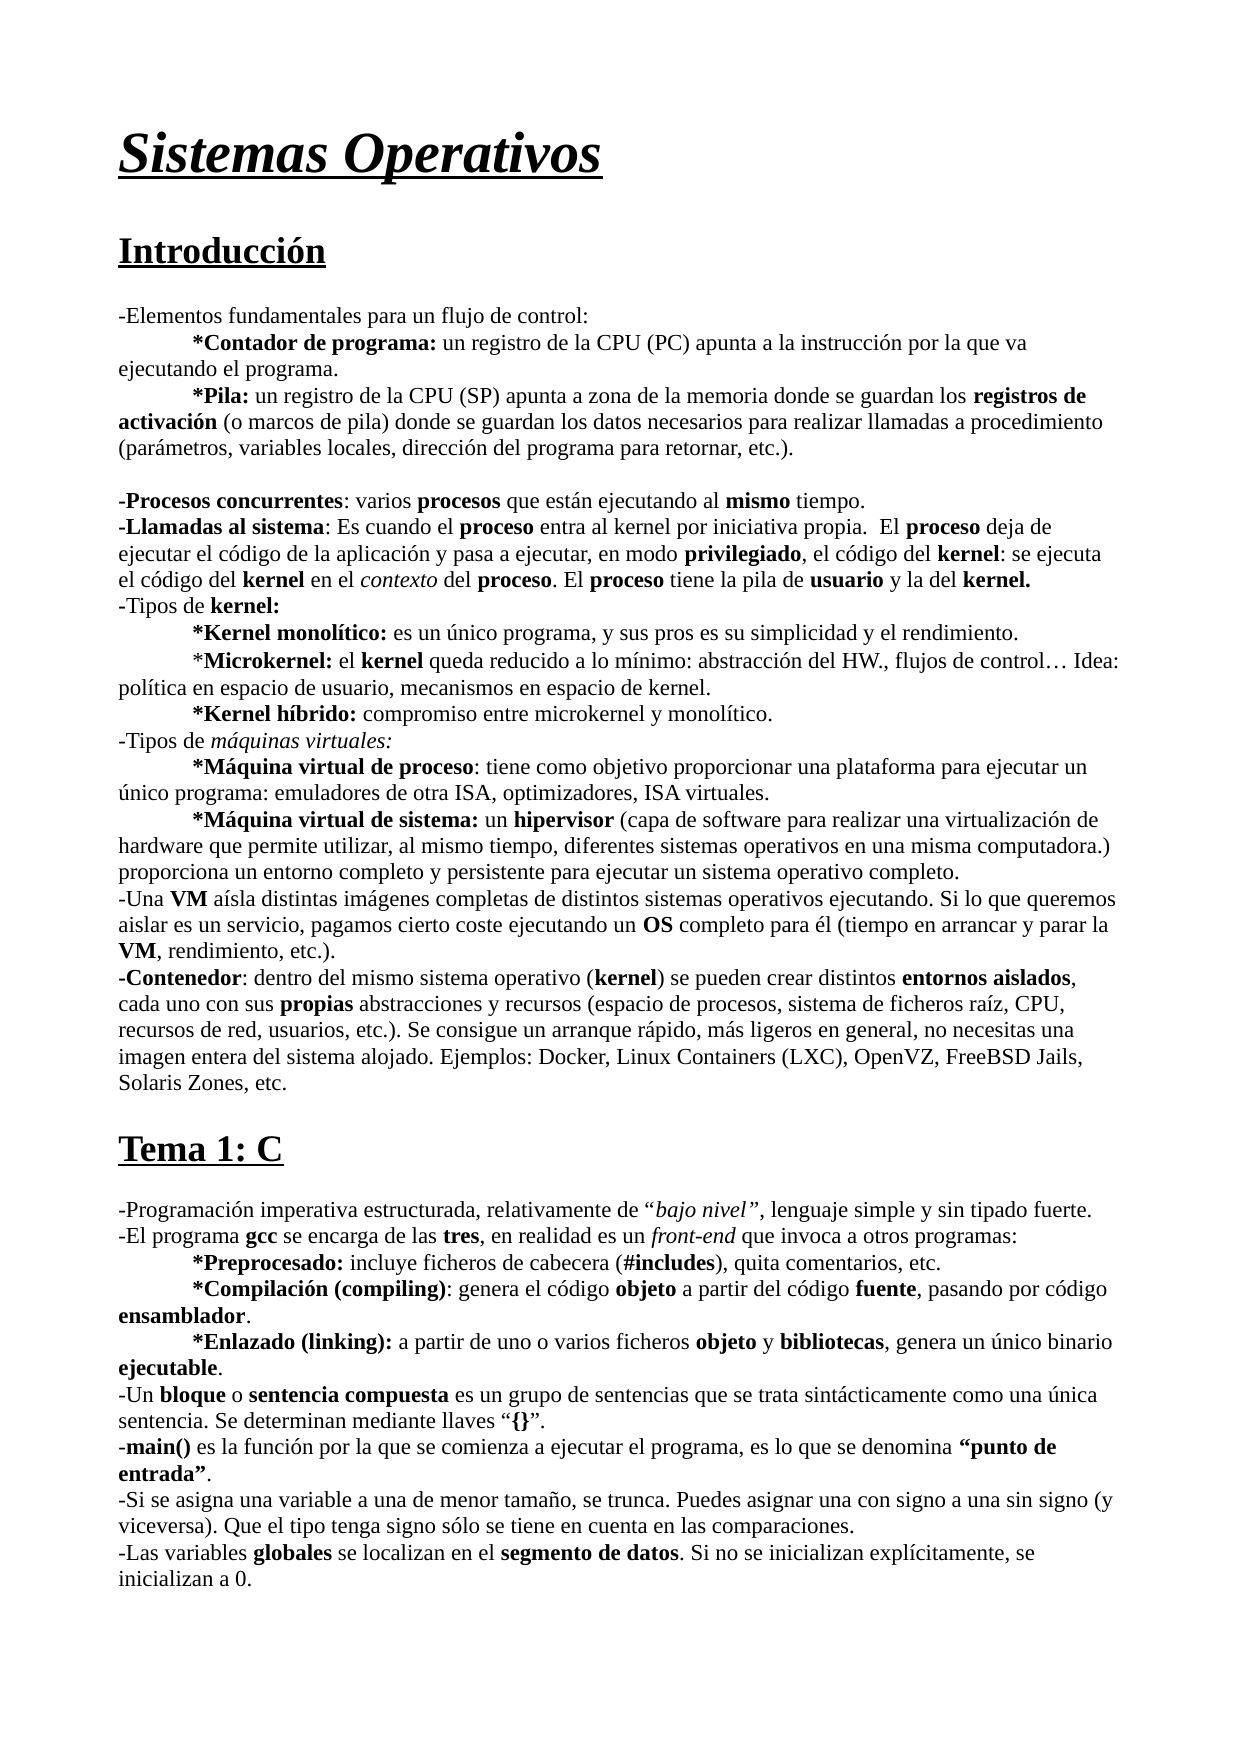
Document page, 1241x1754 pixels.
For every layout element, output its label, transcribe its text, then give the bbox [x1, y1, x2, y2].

text *Preprocesado: incluye ficheros de cabecera (#includes), quita comentarios, etc. [118, 1249, 1122, 1275]
text -main() es la función por la que se comienza a ejecutar el programa, es lo que se denomina “punto de entrada”. [118, 1433, 1122, 1486]
text *Máquina virtual de proceso: tiene como objetivo proporcionar una plataforma para ejecutar un único programa: emuladores de otra ISA, optimizadores, ISA virtuales. [118, 753, 1122, 806]
text -Tipos de kernel: [118, 592, 1122, 619]
text -Un bloque o sentencia compuesta es un grupo de sentencias que se trata sintácticamente como una única sentencia. Se determinan mediante llaves “{}”. [118, 1381, 1122, 1433]
text *Enlazado (linking): a partir de uno o varios ficheros objeto y bibliotecas, genera un único binario ejecutable. [118, 1328, 1122, 1381]
text -Tipos de máquinas virtuales: [118, 727, 1122, 753]
text -Procesos concurrentes: varios procesos que están ejecutando al mismo tiempo. [118, 487, 1122, 513]
text *Máquina virtual de sistema: un hipervisor (capa de software para realizar una virtualización de hardware que permite utilizar, al mismo tiempo, diferentes sistemas operativos en una misma computadora.) proporciona un entorno completo y persistente para ejecutar un sistema operativo completo. [118, 806, 1122, 885]
text -Llamadas al sistema: Es cuando el proceso entra al kernel por iniciativa propia. El proceso deja de ejecutar el código de la aplicación y pasa a ejecutar, en modo privilegiado, el código del kernel: se ejecuta el código del kernel en el contexto del proceso. El proceso tiene la pila de usuario y la del kernel. [118, 513, 1122, 592]
text -El programa gcc se encarga de las tres, en realidad es un front-end que invoca a otros programas: [118, 1223, 1122, 1249]
text *Kernel monolítico: es un único programa, y sus pros es su simplicidad y el rendimiento. [118, 619, 1122, 645]
text Introducción [118, 228, 1122, 271]
text *Microkernel: el kernel queda reducido a lo mínimo: abstracción del HW., flujos de control… Idea: política en espacio de usuario, mecanismos en espacio de kernel. [118, 645, 1122, 700]
text -Contenedor: dentro del mismo sistema operativo (kernel) se pueden crear distintos entornos aislados, cada uno con sus propias abstracciones y recursos (espacio de procesos, sistema de ficheros raíz, CPU, recursos de red, usuarios, etc.). Se consigue un arranque rápido, más ligeros en general, no necesitas una imagen entera del sistema alojado. Ejemplos: Docker, Linux Containers (LXC), OpenVZ, FreeBSD Jails, Solaris Zones, etc. [118, 964, 1122, 1096]
text -Una VM aísla distintas imágenes completas de distintos sistemas operativos ejecutando. Si lo que queremos aislar es un servicio, pagamos cierto coste ejecutando un OS completo para él (tiempo en arrancar y parar la VM, rendimiento, etc.). [118, 885, 1122, 964]
text *Kernel híbrido: compromiso entre microkernel y monolítico. [118, 700, 1122, 727]
text Sistemas Operativos [118, 118, 1122, 185]
text -Programación imperativa estructurada, relativamente de “bajo nivel”, lenguaje simple y sin tipado fuerte. [118, 1196, 1122, 1223]
text *Contador de programa: un registro de la CPU (PC) apunta a la instrucción por la que va ejecutando el programa. [118, 329, 1122, 382]
text -Si se asigna una variable a una de menor tamaño, se trunca. Puedes asignar una con signo a una sin signo (y viceversa). Que el tipo tenga signo sólo se tiene en cuenta en las comparaciones. [118, 1486, 1122, 1539]
text *Compilación (compiling): genera el código objeto a partir del código fuente, pasando por código ensamblador. [118, 1275, 1122, 1328]
text *Pila: un registro de la CPU (SP) apunta a zona de la memoria donde se guardan los registros de activación (o marcos de pila) donde se guardan los datos necesarios para realizar llamadas a procedimiento (parámetros, variables locales, dirección del programa para retornar, etc.). [118, 382, 1122, 461]
text -Las variables globales se localizan en el segmento de datos. Si no se inicializan explícitamente, se inicializan a 0. [118, 1539, 1122, 1592]
text -Elementos fundamentales para un flujo de control: [118, 303, 1122, 329]
text Tema 1: C [118, 1127, 1122, 1170]
